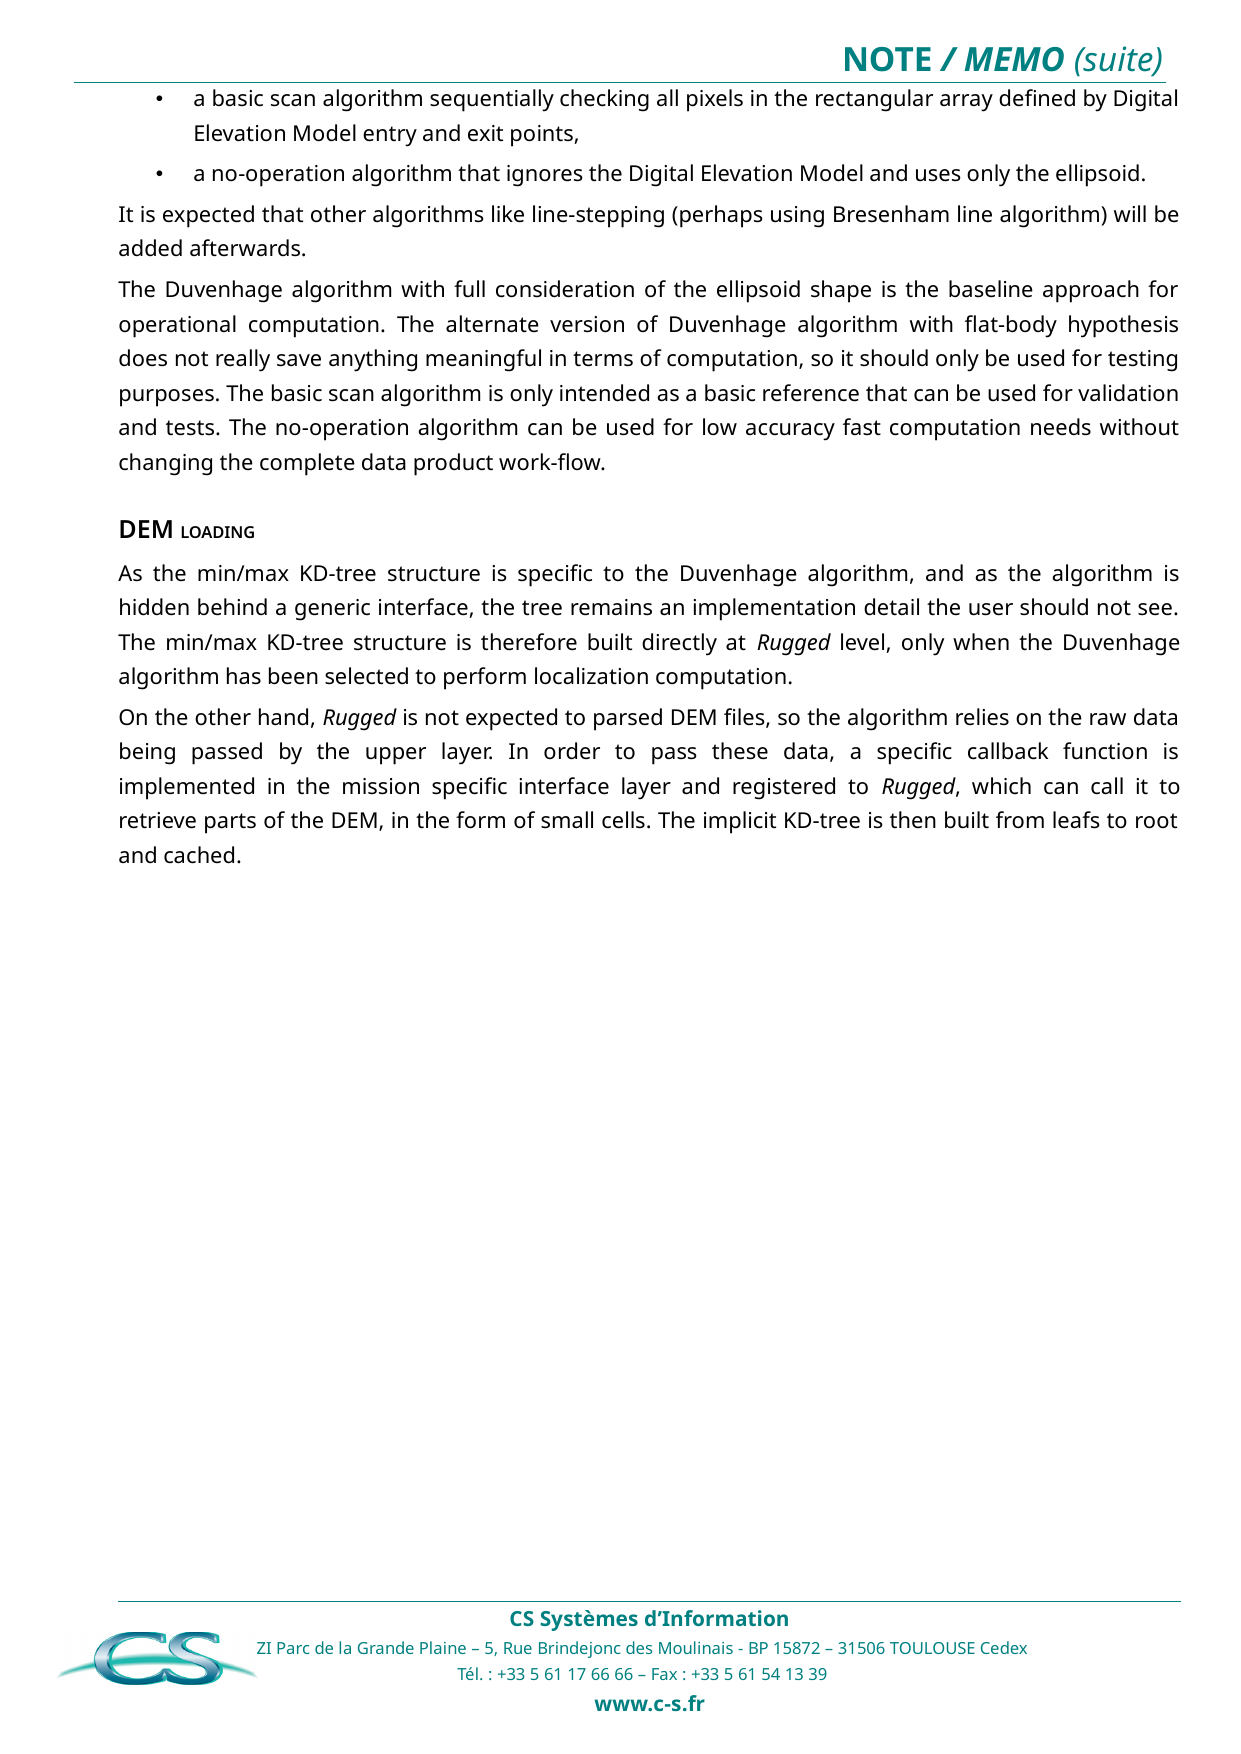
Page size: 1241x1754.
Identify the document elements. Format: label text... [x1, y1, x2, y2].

list a no-operation algorithm that ignores the Digital Elevation Model and uses only the ellipsoid. [156, 158, 1181, 188]
list a basic scan algorithm sequentially checking all pixels in the rectangular array defined by Digital Elevation Model entry and exit points, [156, 83, 1181, 147]
text On the other hand, Rugged is not expected to parsed DEM files, so the algorithm relies on the raw data being passed by the upper layer. In order to pass these data, a specific callback function is implemented in the mission specific interface layer and registered to Rugged, which can call it to retrieve parts of the DEM, in the form of small cells. The implicit KD-tree is then built from leafs to root and cached. [118, 702, 1181, 869]
subtitle DEM loading [118, 512, 1181, 546]
picture [55, 1632, 259, 1685]
text It is expected that other algorithms like line-stepping (perhaps using Bresenham line algorithm) will be added afterwards. [118, 199, 1181, 263]
text The Duvenhage algorithm with full consideration of the ellipsoid shape is the baseline approach for operational computation. The alternate version of Duvenhage algorithm with flat-body hypothesis does not really save anything meaningful in terms of computation, so it should only be used for testing purposes. The basic scan algorithm is only intended as a basic reference that can be used for validation and tests. The no-operation algorithm can be used for low accuracy fast computation needs without changing the complete data product work-flow. [118, 274, 1181, 476]
text As the min/max KD-tree structure is specific to the Duvenhage algorithm, and as the algorithm is hidden behind a generic interface, the tree remains an implementation detail the user should not see. The min/max KD-tree structure is therefore built directly at Rugged level, only when the Duvenhage algorithm has been selected to perform localization computation. [118, 557, 1181, 691]
